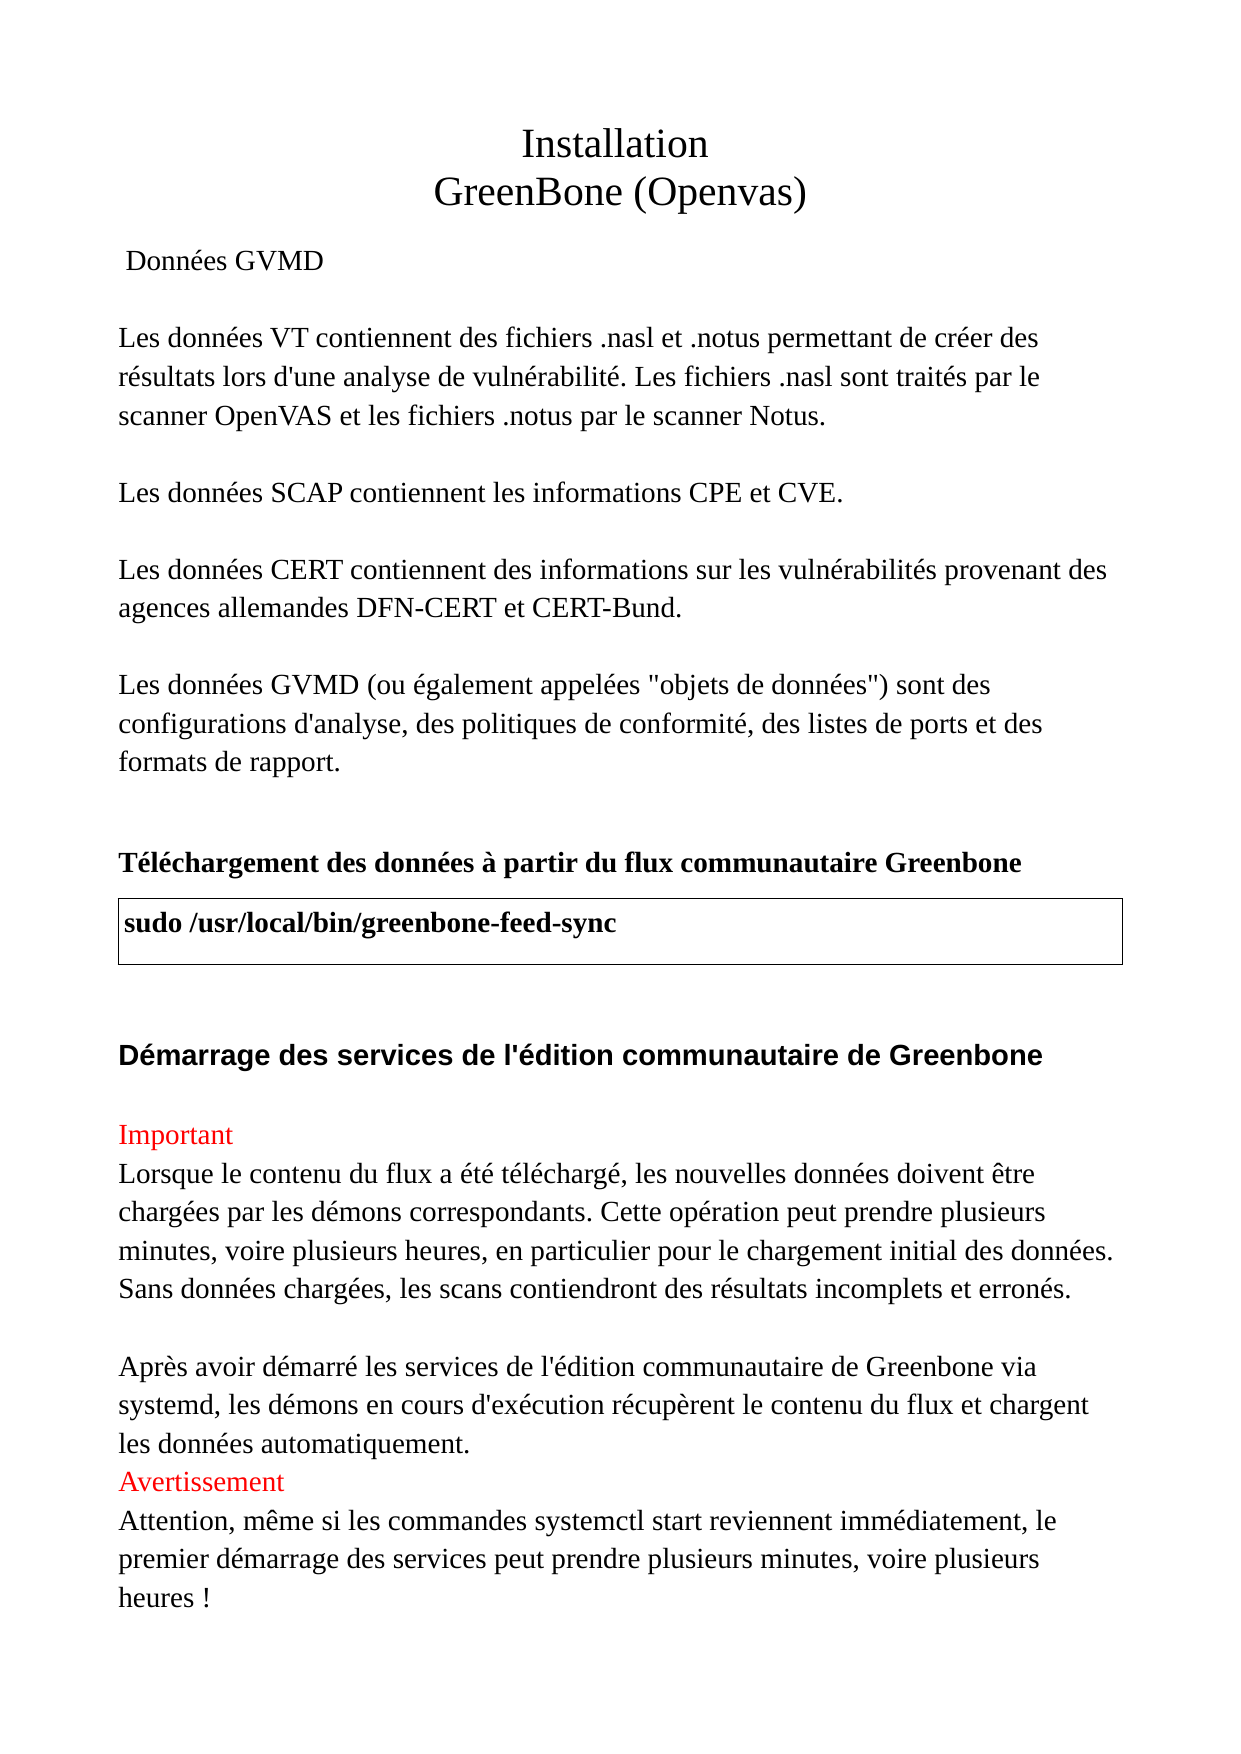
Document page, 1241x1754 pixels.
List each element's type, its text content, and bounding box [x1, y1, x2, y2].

text Important Lorsque le contenu du flux a été téléchargé, les nouvelles données doivent être chargées par les démons correspondants. Cette opération peut prendre plusieurs minutes, voire plusieurs heures, en particulier pour le chargement initial des données. Sans données chargées, les scans contiendront des résultats incomplets et erronés. Après avoir démarré les services de l'édition communautaire de Greenbone via systemd, les démons en cours d'exécution récupèrent le contenu du flux et chargent les données automatiquement. Avertissement Attention, même si les commandes systemctl start reviennent immédiatement, le premier démarrage des services peut prendre plusieurs minutes, voire plusieurs heures ! [118, 1084, 1122, 1613]
text Téléchargement des données à partir du flux communautaire Greenbone [118, 845, 1122, 879]
table_header sudo /usr/local/bin/greenbone-feed-sync [119, 899, 1122, 964]
text Données GVMD Les données VT contiennent des fichiers .nasl et .notus permettant de créer des résultats lors d'une analyse de vulnérabilité. Les fichiers .nasl sont traités par le scanner OpenVAS et les fichiers .notus par le scanner Notus. Les données SCAP contiennent les informations CPE et CVE. Les données CERT contiennent des informations sur les vulnérabilités provenant des agences allemandes DFN-CERT et CERT-Bund. Les données GVMD (ou également appelées "objets de données") sont des configurations d'analyse, des politiques de conformité, des listes de ports et des formats de rapport. [118, 243, 1122, 778]
subtitle Démarrage des services de l'édition communautaire de Greenbone [118, 1038, 1122, 1071]
